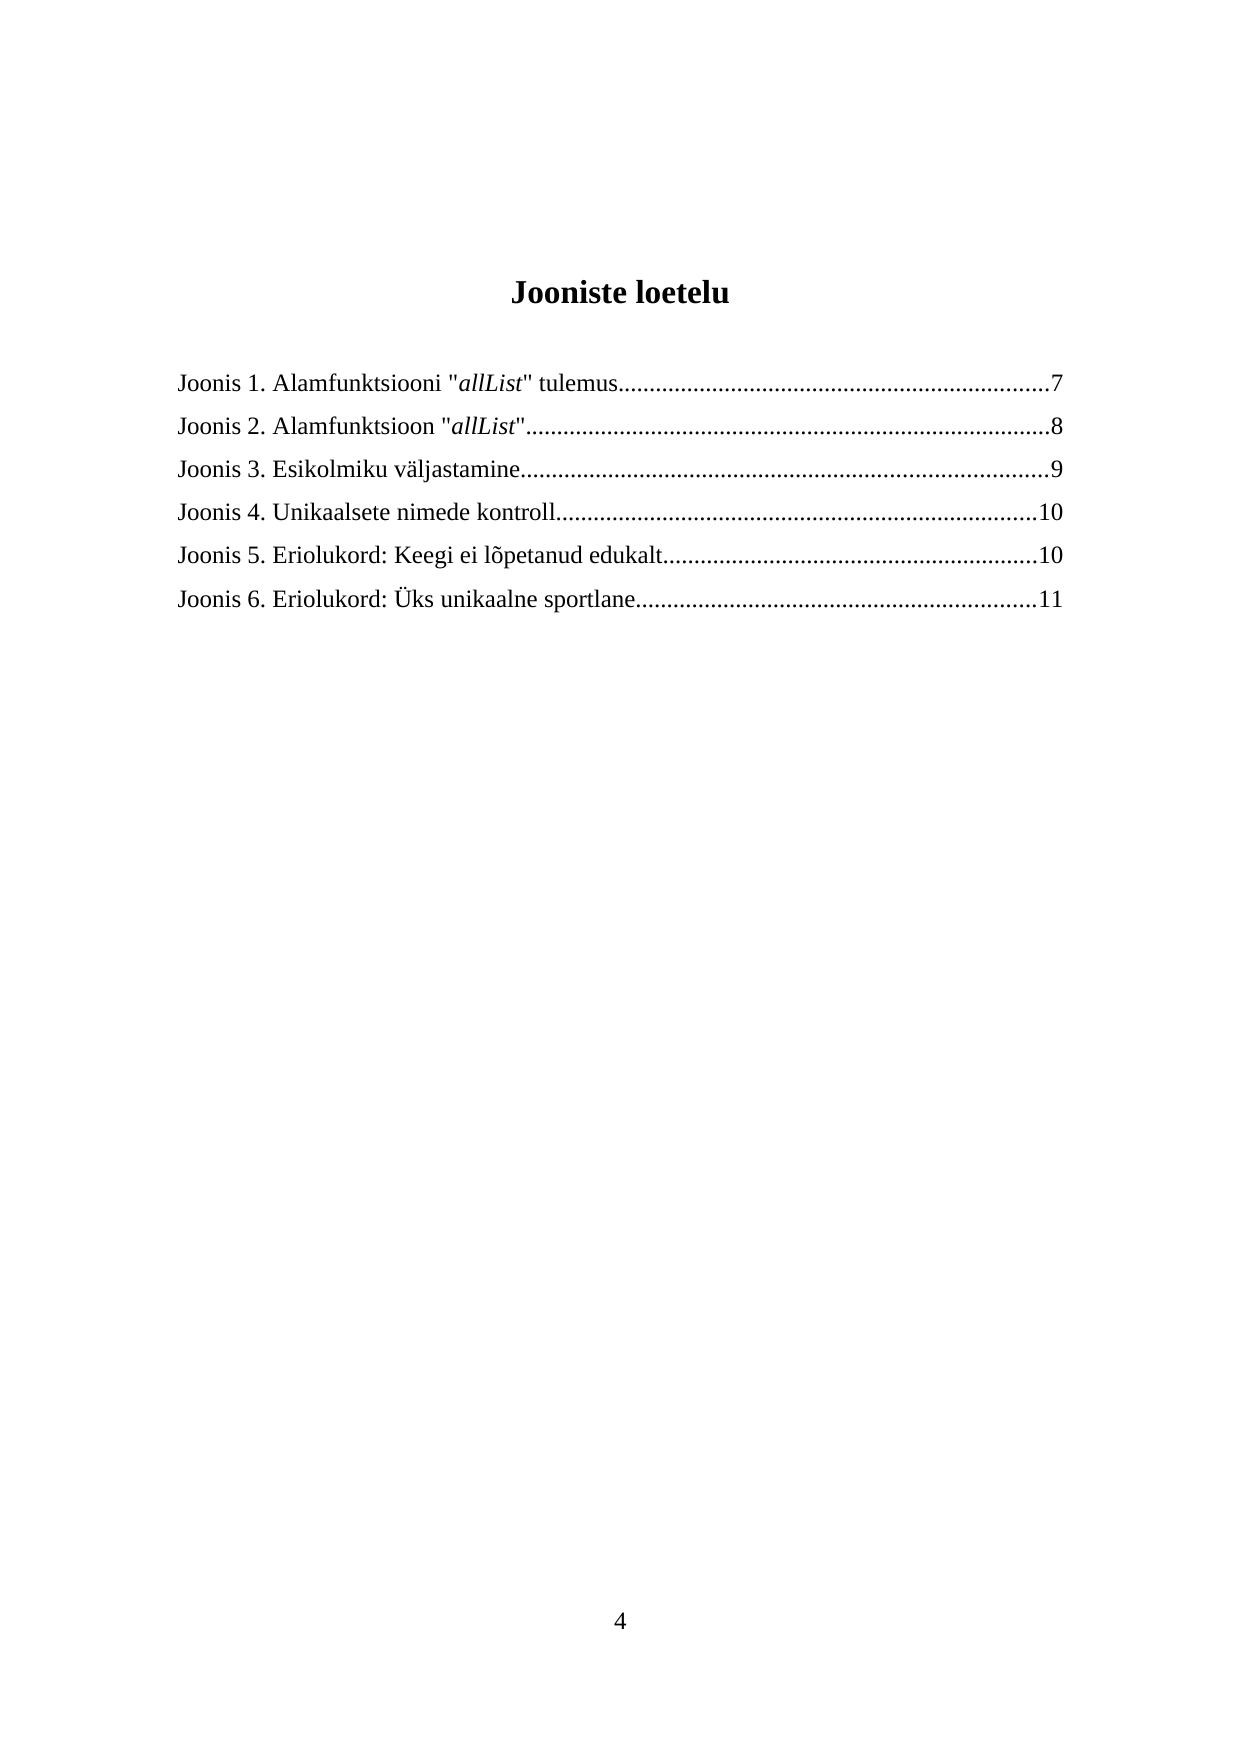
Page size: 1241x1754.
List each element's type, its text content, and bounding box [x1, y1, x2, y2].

text Joonis 5. Eriolukord: Keegi ei lõpetanud edukalt. 10 [177, 541, 1063, 569]
text Joonis 2. Alamfunktsioon "allList". 8 [177, 411, 1063, 440]
text Joonis 6. Eriolukord: Üks unikaalne sportlane. 11 [177, 584, 1063, 612]
text Joonis 4. Unikaalsete nimede kontroll. 10 [177, 497, 1063, 526]
text Joonis 1. Alamfunktsiooni "allList" tulemus. 7 [177, 368, 1063, 397]
text Joonis 3. Esikolmiku väljastamine. 9 [177, 454, 1063, 483]
subtitle Jooniste loetelu [177, 273, 1063, 311]
